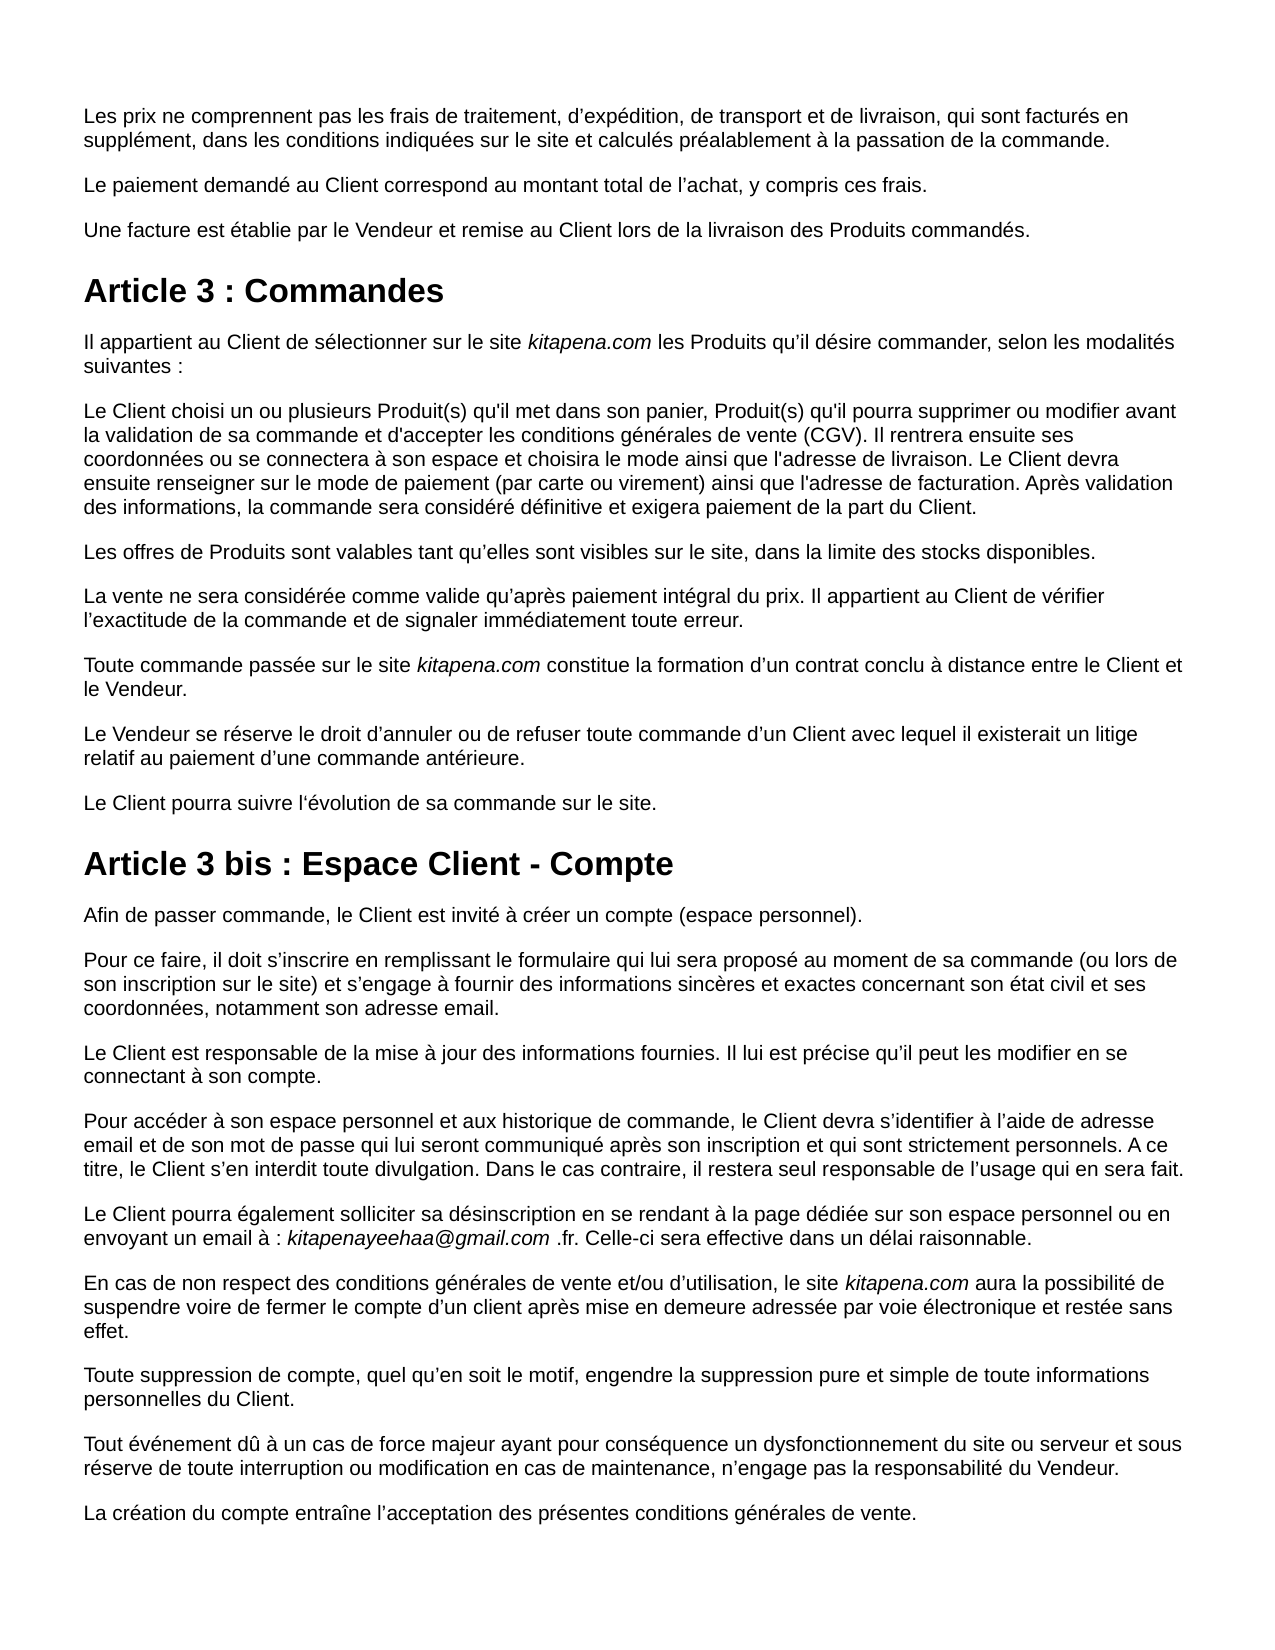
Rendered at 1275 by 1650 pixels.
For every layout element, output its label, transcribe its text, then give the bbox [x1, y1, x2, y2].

text La vente ne sera considérée comme valide qu’après paiement intégral du prix. Il appartient au Client de vérifier l’exactitude de la commande et de signaler immédiatement toute erreur. [83, 584, 1192, 632]
text Le Client pourra également solliciter sa désinscription en se rendant à la page dédiée sur son espace personnel ou en envoyant un email à : kitapenayeehaa@gmail.com .fr. Celle-ci sera effective dans un délai raisonnable. [83, 1202, 1192, 1250]
text En cas de non respect des conditions générales de vente et/ou d’utilisation, le site kitapena.com aura la possibilité de suspendre voire de fermer le compte d’un client après mise en demeure adressée par voie électronique et restée sans effet. [83, 1271, 1192, 1342]
text Il appartient au Client de sélectionner sur le site kitapena.com les Produits qu’il désire commander, selon les modalités suivantes : [83, 330, 1192, 378]
text Une facture est établie par le Vendeur et remise au Client lors de la livraison des Produits commandés. [83, 218, 1192, 242]
text Le Vendeur se réserve le droit d’annuler ou de refuser toute commande d’un Client avec lequel il existerait un litige relatif au paiement d’une commande antérieure. [83, 722, 1192, 770]
text Toute commande passée sur le site kitapena.com constitue la formation d’un contrat conclu à distance entre le Client et le Vendeur. [83, 653, 1192, 701]
text La création du compte entraîne l’acceptation des présentes conditions générales de vente. [83, 1501, 1192, 1525]
text Pour ce faire, il doit s’inscrire en remplissant le formulaire qui lui sera proposé au moment de sa commande (ou lors de son inscription sur le site) et s’engage à fournir des informations sincères et exactes concernant son état civil et ses coordonnées, notamment son adresse email. [83, 948, 1192, 1019]
text Afin de passer commande, le Client est invité à créer un compte (espace personnel). [83, 903, 1192, 927]
text Le Client est responsable de la mise à jour des informations fournies. Il lui est précise qu’il peut les modifier en se connectant à son compte. [83, 1040, 1192, 1088]
text Toute suppression de compte, quel qu’en soit le motif, engendre la suppression pure et simple de toute informations personnelles du Client. [83, 1363, 1192, 1411]
text Les prix ne comprennent pas les frais de traitement, d’expédition, de transport et de livraison, qui sont facturés en supplément, dans les conditions indiquées sur le site et calculés préalablement à la passation de la commande. [83, 104, 1192, 152]
text Le paiement demandé au Client correspond au montant total de l’achat, y compris ces frais. [83, 173, 1192, 197]
text Le Client choisi un ou plusieurs Produit(s) qu'il met dans son panier, Produit(s) qu'il pourra supprimer ou modifier avant la validation de sa commande et d'accepter les conditions générales de vente (CGV). Il rentrera ensuite ses coordonnées ou se connectera à son espace et choisira le mode ainsi que l'adresse de livraison. Le Client devra ensuite renseigner sur le mode de paiement (par carte ou virement) ainsi que l'adresse de facturation. Après validation des informations, la commande sera considéré définitive et exigera paiement de la part du Client. [83, 399, 1192, 519]
subtitle Article 3 : Commandes [83, 271, 1192, 309]
text Pour accéder à son espace personnel et aux historique de commande, le Client devra s’identifier à l’aide de adresse email et de son mot de passe qui lui seront communiqué après son inscription et qui sont strictement personnels. A ce titre, le Client s’en interdit toute divulgation. Dans le cas contraire, il restera seul responsable de l’usage qui en sera fait. [83, 1109, 1192, 1181]
text Le Client pourra suivre l‘évolution de sa commande sur le site. [83, 791, 1192, 814]
subtitle Article 3 bis : Espace Client - Compte [83, 844, 1192, 882]
text Les offres de Produits sont valables tant qu’elles sont visibles sur le site, dans la limite des stocks disponibles. [83, 539, 1192, 563]
text Tout événement dû à un cas de force majeur ayant pour conséquence un dysfonctionnement du site ou serveur et sous réserve de toute interruption ou modification en cas de maintenance, n’engage pas la responsabilité du Vendeur. [83, 1432, 1192, 1480]
